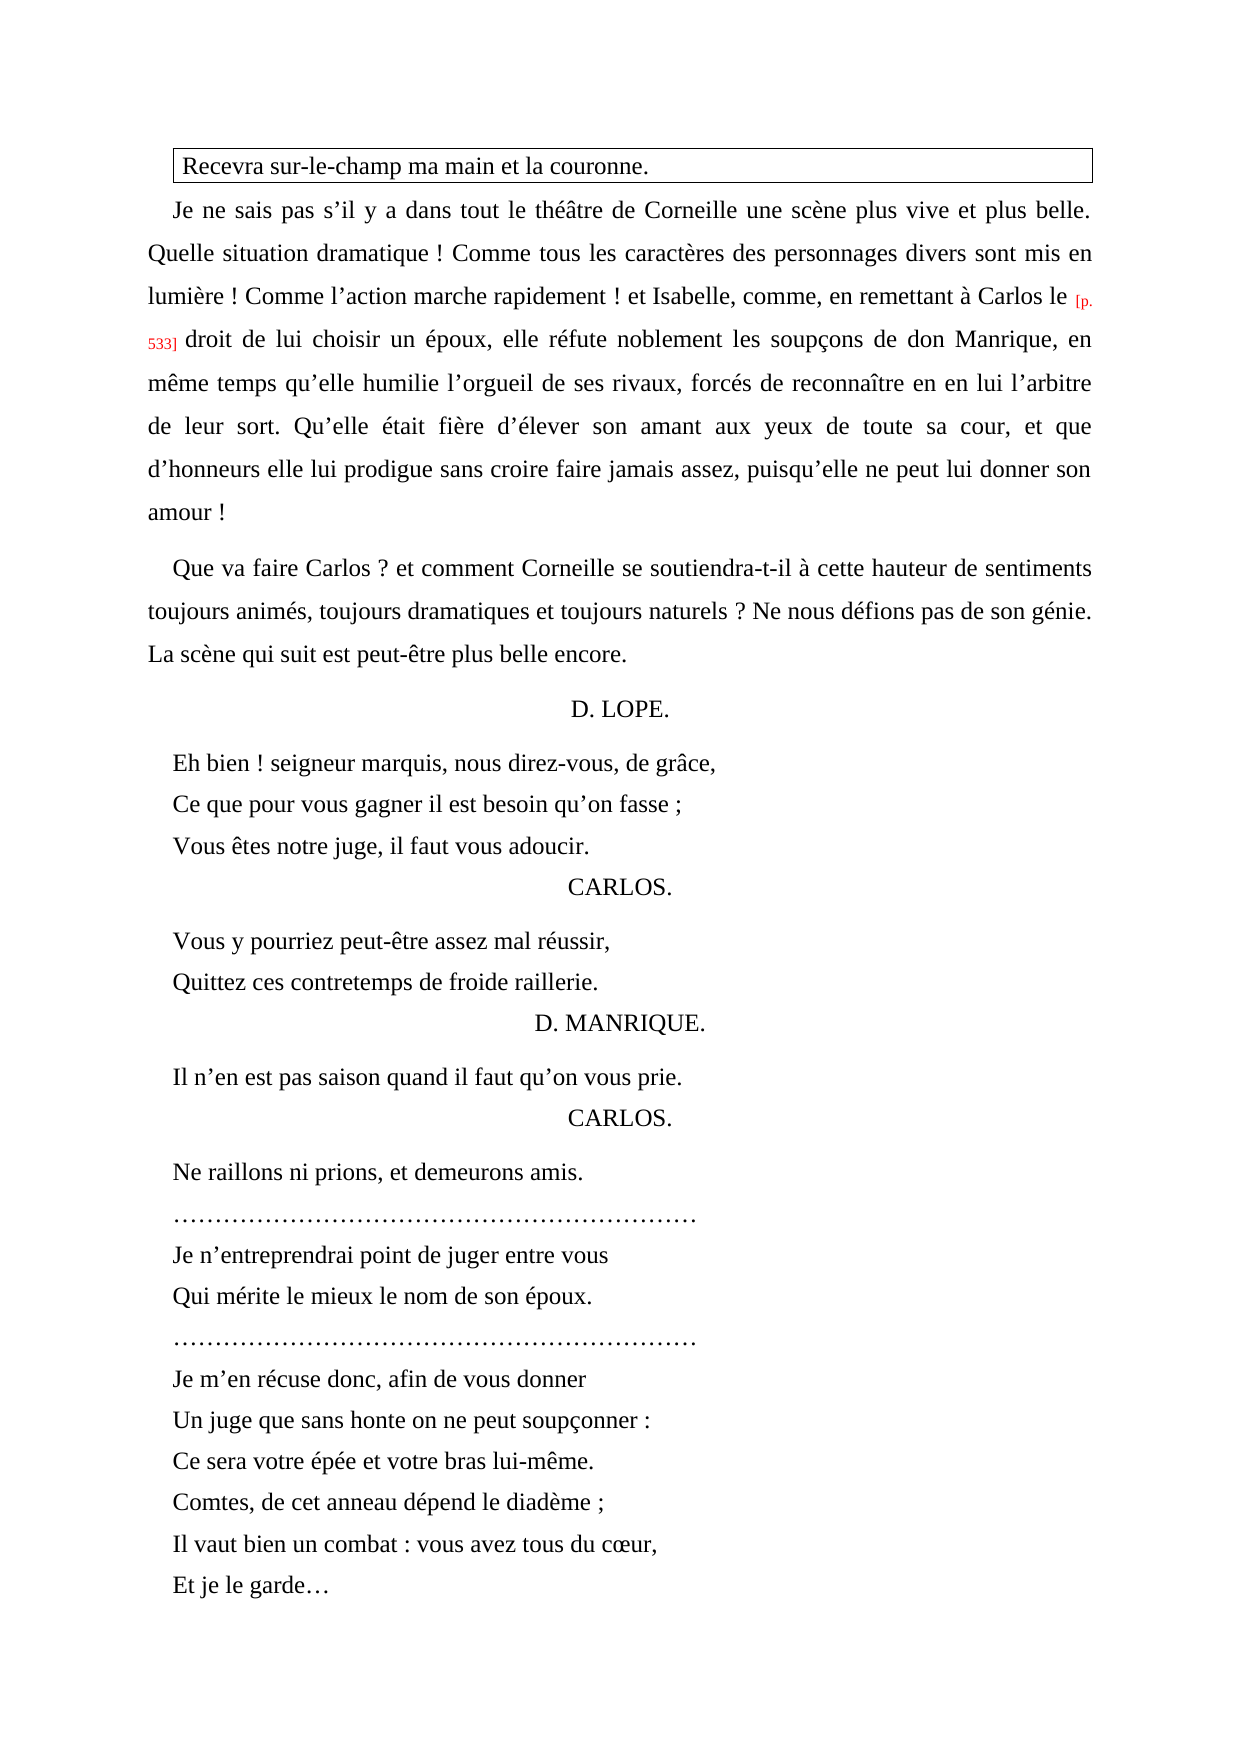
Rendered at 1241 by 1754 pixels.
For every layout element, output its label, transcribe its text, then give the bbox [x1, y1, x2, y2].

text ……………………………………………………… [172, 1322, 1093, 1351]
text Vous y pourriez peut-être assez mal réussir, [172, 926, 1093, 955]
text Ce que pour vous gagner il est besoin qu’on fasse ; [172, 789, 1093, 818]
text Comtes, de cet anneau dépend le diadème ; [172, 1487, 1093, 1516]
text CARLOS. [148, 1103, 1093, 1132]
text D. MANRIQUE. [148, 1008, 1093, 1037]
text Il vaut bien un combat : vous avez tous du cœur, [172, 1529, 1093, 1557]
text Un juge que sans honte on ne peut soupçonner : [172, 1405, 1093, 1434]
text Ne raillons ni prions, et demeurons amis. [172, 1157, 1093, 1186]
text Et je le garde… [172, 1570, 1093, 1599]
text D. LOPE. [148, 694, 1093, 723]
text Qui mérite le mieux le nom de son époux. [172, 1281, 1093, 1310]
text Eh bien ! seigneur marquis, nous direz-vous, de grâce, [172, 748, 1093, 777]
text Que va faire Carlos ? et comment Corneille se soutiendra-t-il à cette hauteur de sentiments toujours animés, toujours dramatiques et toujours naturels ? Ne nous défions pas de son génie. La scène qui suit est peut-être plus belle encore. [148, 553, 1093, 668]
text Recevra sur-le-champ ma main et la couronne. [174, 149, 1092, 182]
text ……………………………………………………… [172, 1199, 1093, 1227]
text Je m’en récuse donc, afin de vous donner [172, 1364, 1093, 1392]
text Il n’en est pas saison quand il faut qu’on vous prie. [172, 1062, 1093, 1091]
text Quittez ces contretemps de froide raillerie. [172, 967, 1093, 996]
text Ce sera votre épée et votre bras lui-même. [172, 1446, 1093, 1475]
text Je n’entreprendrai point de juger entre vous [172, 1240, 1093, 1269]
text Je ne sais pas s’il y a dans tout le théâtre de Corneille une scène plus vive et plus belle. Quelle situation dramatique ! Comme tous les caractères des personnages divers sont mis en lumière ! Comme l’action marche rapidement ! et Isabelle, comme, en remettant à Carlos le [p. 533] droit de lui choisir un époux, elle réfute noblement les soupçons de don Manrique, en même temps qu’elle humilie l’orgueil de ses rivaux, forcés de reconnaître en en lui l’arbitre de leur sort. Qu’elle était fière d’élever son amant aux yeux de toute sa cour, et que d’honneurs elle lui prodigue sans croire faire jamais assez, puisqu’elle ne peut lui donner son amour ! [148, 195, 1093, 526]
text Vous êtes notre juge, il faut vous adoucir. [172, 831, 1093, 859]
text CARLOS. [148, 872, 1093, 901]
